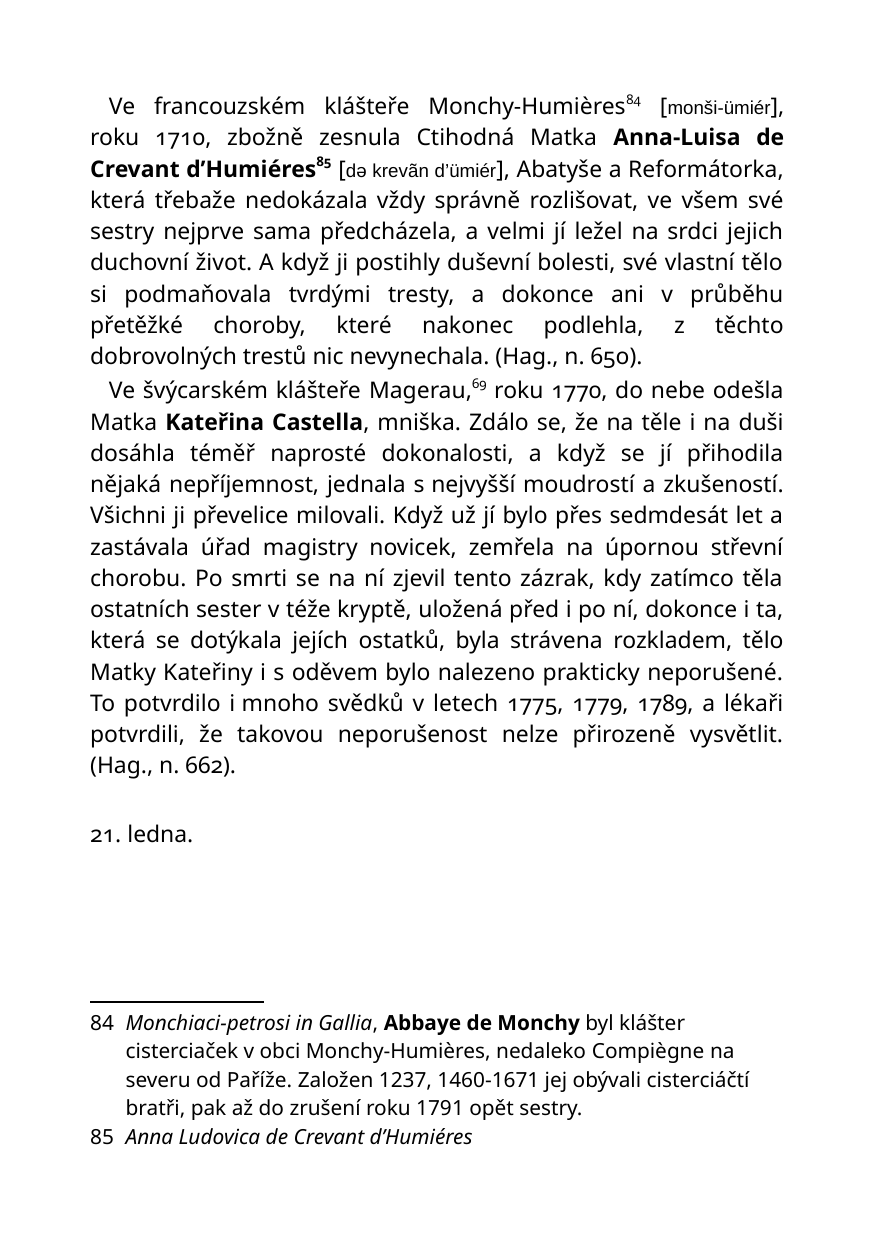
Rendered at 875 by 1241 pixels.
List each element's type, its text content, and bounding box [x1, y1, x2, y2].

text Monchiaci-petrosi in Gallia, Abbaye de Monchy byl klášter cisterciaček v obci Monchy-Humières, nedaleko Compiègne na severu od Paříže. Založen 1237, 1460-1671 jej obývali cisterciáčtí bratři, pak až do zrušení roku 1791 opět sestry. [90, 1008, 784, 1122]
text 21. ledna. [90, 818, 784, 849]
text Ve francouzském klášteře Monchy-Humières [monši-ümiér], roku 1710, zbožně zesnula Ctihodná Matka Anna-Luisa de Crevant d’Humiéres [də krevãn d’ümiér], Abatyše a Reformátorka, která třebaže nedokázala vždy správně rozlišovat, ve všem své sestry nejprve sama předcházela, a velmi jí ležel na srdci jejich duchovní život. A když ji postihly duševní bolesti, své vlastní tělo si podmaňovala tvrdými tresty, a dokonce ani v průběhu přetěžké choroby, které nakonec podlehla, z těchto dobrovolných trestů nic nevynechala. (Hag., n. 65o). [90, 90, 784, 371]
text Ve švýcarském klášteře Magerau,69 roku 1770, do nebe odešla Matka Kateřina Castella, mniška. Zdálo se, že na těle i na duši dosáhla téměř naprosté dokonalosti, a když se jí přihodila nějaká nepříjemnost, jednala s nejvyšší moudrostí a zkušeností. Všichni ji převelice milovali. Když už jí bylo přes sedmdesát let a zastávala úřad magistry novicek, zemřela na úpornou střevní chorobu. Po smrti se na ní zjevil tento zázrak, kdy zatímco těla ostatních sester v téže kryptě, uložená před i po ní, dokonce i ta, která se dotýkala jejích ostatků, byla strávena rozkladem, tělo Matky Kateřiny i s oděvem bylo nalezeno prakticky neporušené. To potvrdilo i mnoho svědků v letech 1775, 1779, 1789, a lékaři potvrdili, že takovou neporušenost nelze přirozeně vysvětlit. (Hag., n. 662). [90, 374, 784, 781]
text Anna Ludovica de Crevant d’Humiéres [90, 1122, 784, 1150]
